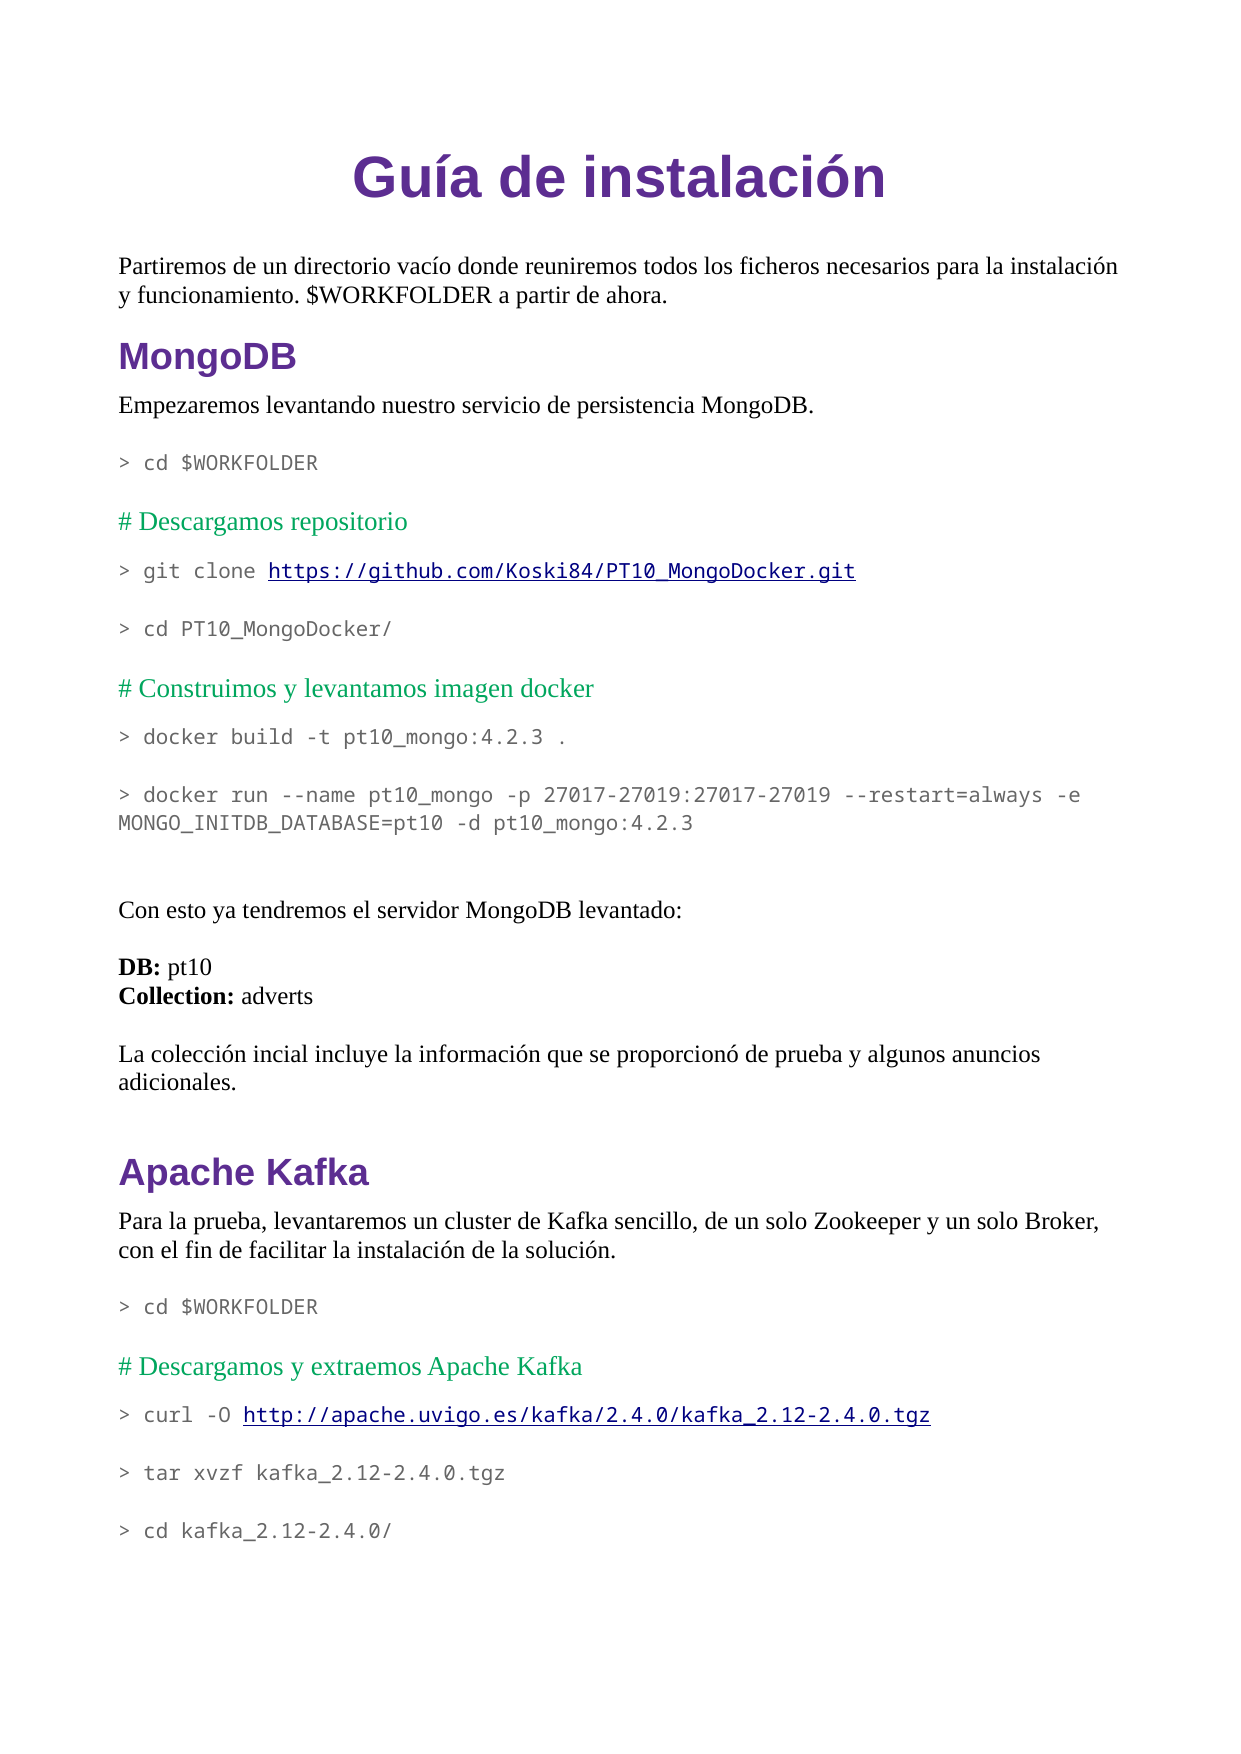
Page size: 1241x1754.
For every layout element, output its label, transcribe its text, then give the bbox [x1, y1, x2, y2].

text > git clone https://github.com/Koski84/PT10_MongoDocker.git [118, 556, 1122, 584]
text DB: pt10 [118, 952, 1122, 981]
text Partiremos de un directorio vacío donde reuniremos todos los ficheros necesarios para la instalación y funcionamiento. $WORKFOLDER a partir de ahora. [118, 251, 1122, 309]
text Para la prueba, levantaremos un cluster de Kafka sencillo, de un solo Zookeeper y un solo Broker, con el fin de facilitar la instalación de la solución. [118, 1206, 1122, 1264]
text > cd $WORKFOLDER [118, 1292, 1122, 1321]
text > tar xvzf kafka_2.12-2.4.0.tgz [118, 1458, 1122, 1487]
text Con esto ya tendremos el servidor MongoDB levantado: [118, 895, 1122, 924]
text > curl -O http://apache.uvigo.es/kafka/2.4.0/kafka_2.12-2.4.0.tgz [118, 1401, 1122, 1429]
text Empezaremos levantando nuestro servicio de persistencia MongoDB. [118, 390, 1122, 419]
text # Descargamos y extraemos Apache Kafka [118, 1350, 1122, 1381]
text > docker run --name pt10_mongo -p 27017-27019:27017-27019 --restart=always -e MONGO_INITDB_DATABASE=pt10 -d pt10_mongo:4.2.3 [118, 780, 1122, 837]
subtitle Apache Kafka [118, 1150, 1122, 1194]
text > cd PT10_MongoDocker/ [118, 614, 1122, 642]
text La colección incial incluye la información que se proporcionó de prueba y algunos anuncios adicionales. [118, 1039, 1122, 1096]
text > docker build -t pt10_mongo:4.2.3 . [118, 722, 1122, 750]
text > cd kafka_2.12-2.4.0/ [118, 1516, 1122, 1545]
text # Descargamos repositorio [118, 506, 1122, 537]
text # Construimos y levantamos imagen docker [118, 672, 1122, 703]
text > cd $WORKFOLDER [118, 448, 1122, 476]
title Guía de instalación [118, 143, 1122, 210]
subtitle MongoDB [118, 334, 1122, 378]
text Collection: adverts [118, 981, 1122, 1010]
